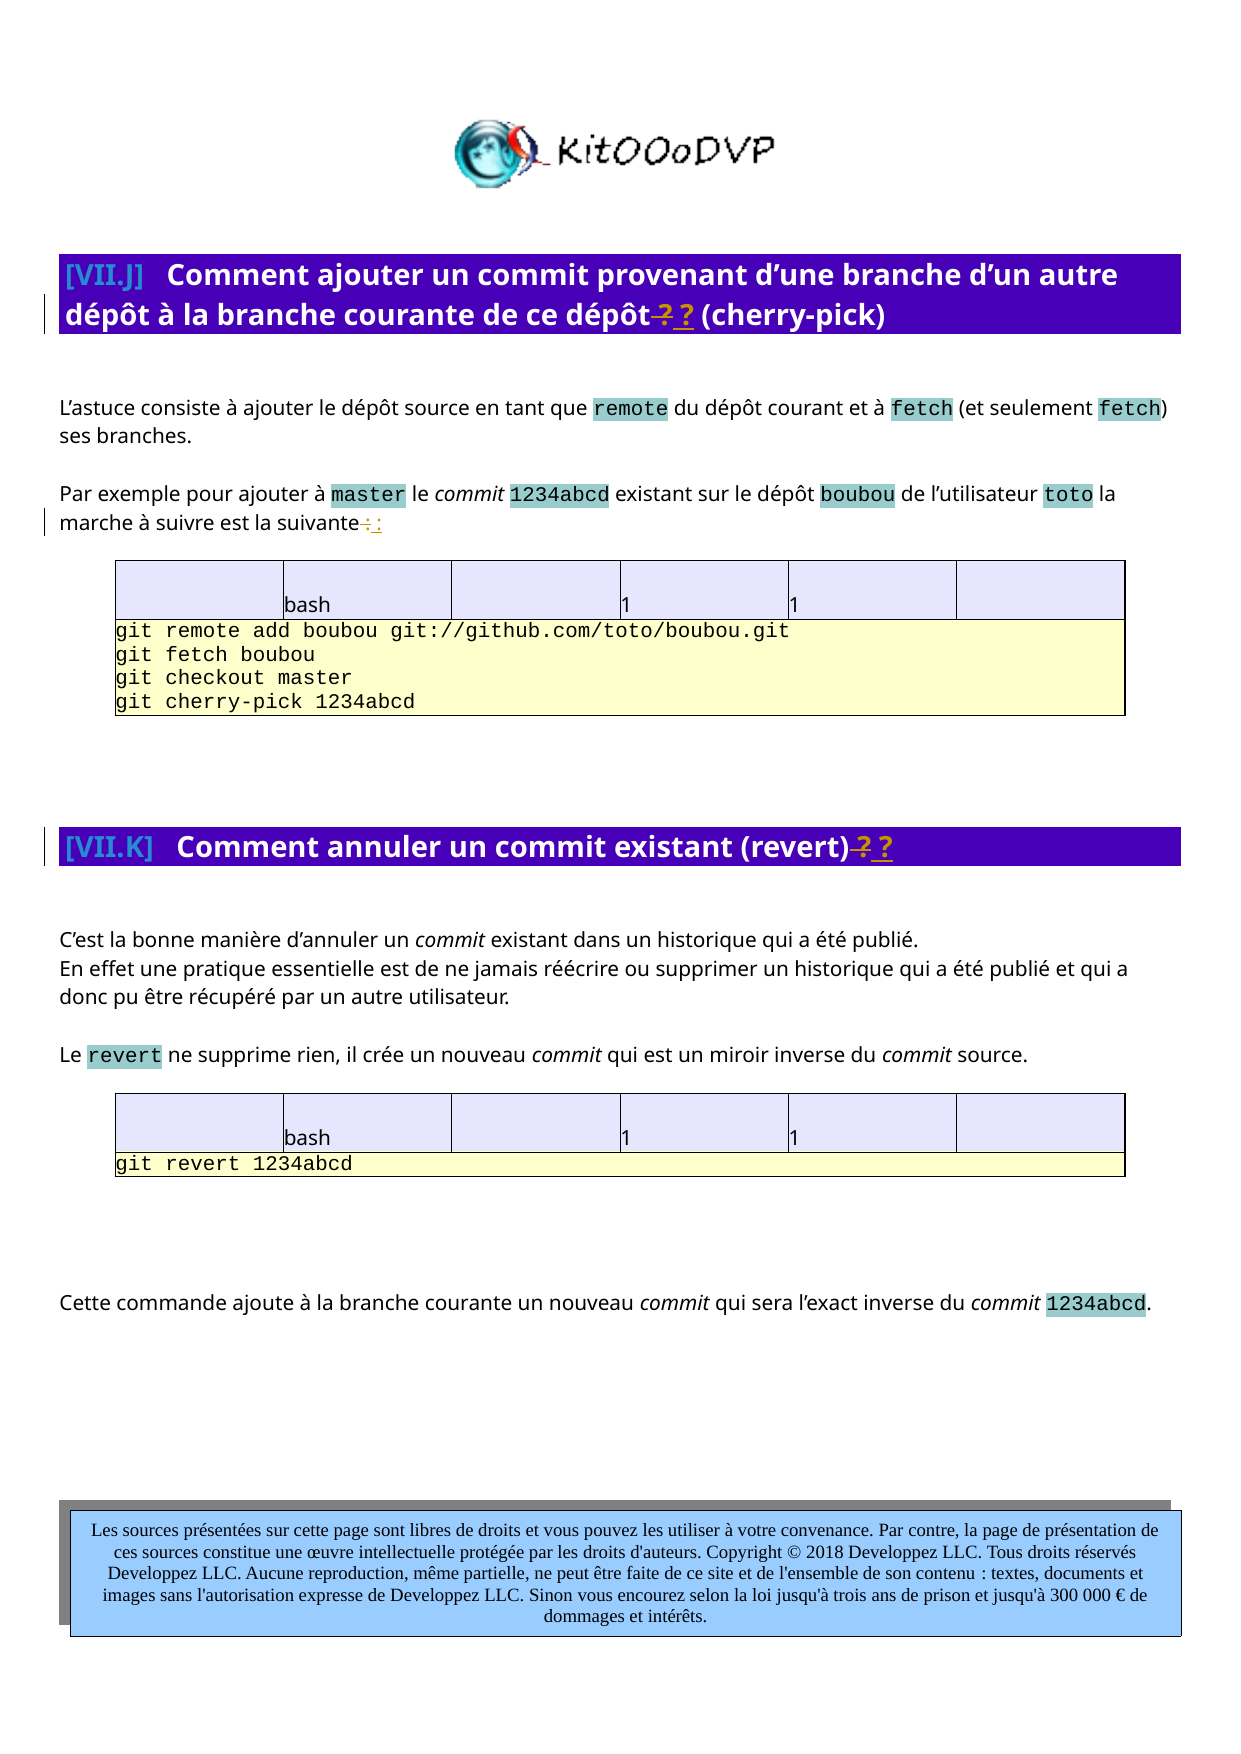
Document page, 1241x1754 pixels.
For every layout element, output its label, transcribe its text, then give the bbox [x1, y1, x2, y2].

table_header [116, 561, 283, 619]
table_header [452, 1094, 620, 1151]
table_header 1 [621, 1094, 788, 1151]
text Le revert ne supprime rien, il crée un nouveau commit qui est un miroir inverse du commit source. [59, 1040, 1181, 1069]
subtitle Comment ajouter un commit provenant d’une branche d’un autre dépôt à la branche courante de ce dépôt ? (cherry-pick) [59, 254, 1181, 334]
table_header [452, 561, 620, 619]
text L’astuce consiste à ajouter le dépôt source en tant que remote du dépôt courant et à fetch (et seulement fetch) ses branches. [59, 393, 1181, 450]
table_header [957, 1094, 1124, 1151]
text C’est la bonne manière d’annuler un commit existant dans un historique qui a été publié. En effet une pratique essentielle est de ne jamais réécrire ou supprimer un historique qui a été publié et qui a donc pu être récupéré par un autre utilisateur. [59, 925, 1181, 1011]
text Cette commande ajoute à la branche courante un nouveau commit qui sera l’exact inverse du commit 1234abcd. [59, 1288, 1181, 1317]
table_header 1 [789, 561, 956, 619]
subtitle Comment annuler un commit existant (revert) ? [59, 827, 1181, 866]
text Par exemple pour ajouter à master le commit 1234abcd existant sur le dépôt boubou de l’utilisateur toto la marche à suivre est la suivante : [59, 479, 1181, 536]
table_header [957, 561, 1124, 619]
table_header bash [284, 1094, 451, 1151]
table_header [116, 1094, 283, 1151]
table_header 1 [621, 561, 788, 619]
table_header 1 [789, 1094, 956, 1151]
table_header bash [284, 561, 451, 619]
picture [453, 118, 781, 191]
